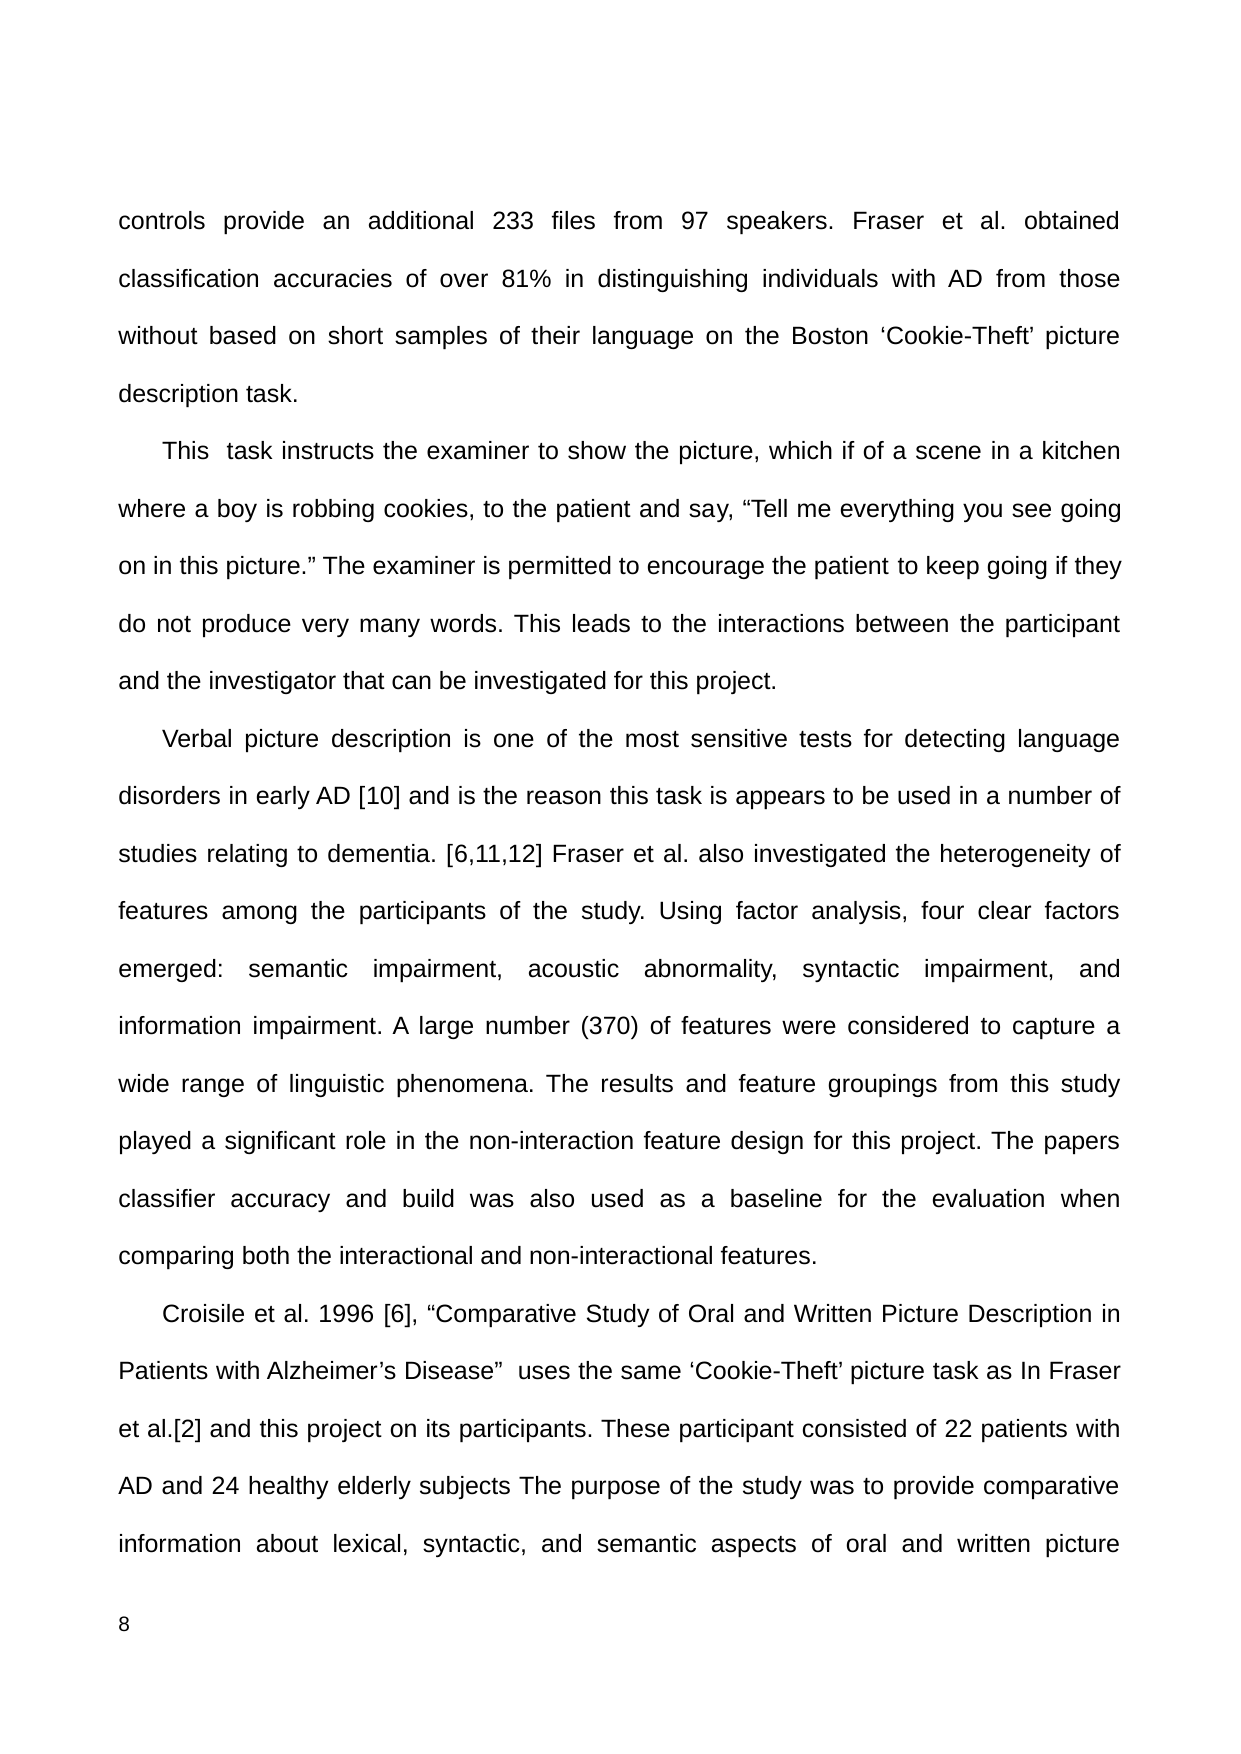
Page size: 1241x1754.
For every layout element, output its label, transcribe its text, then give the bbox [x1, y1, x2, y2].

text Verbal picture description is one of the most sensitive tests for detecting language disorders in early AD [10] and is the reason this task is appears to be used in a number of studies relating to dementia. [6,11,12] Fraser et al. also investigated the heterogeneity of features among the participants of the study. Using factor analysis, four clear factors emerged: semantic impairment, acoustic abnormality, syntactic impairment, and information impairment. A large number (370) of features were considered to capture a wide range of linguistic phenomena. The results and feature groupings from this study played a significant role in the non-interaction feature design for this project. The papers classifier accuracy and build was also used as a baseline for the evaluation when comparing both the interactional and non-interactional features. [118, 724, 1122, 1270]
text controls provide an additional 233 files from 97 speakers. Fraser et al. obtained classification accuracies of over 81% in distinguishing individuals with AD from those without based on short samples of their language on the Boston ‘Cookie-Theft’ picture description task. [118, 206, 1122, 407]
text Croisile et al. 1996 [6], “Comparative Study of Oral and Written Picture Description in Patients with Alzheimer’s Disease” uses the same ‘Cookie-Theft’ picture task as In Fraser et al.[2] and this project on its participants. These participant consisted of 22 patients with AD and 24 healthy elderly subjects The purpose of the study was to provide comparative information about lexical, syntactic, and semantic aspects of oral and written picture [118, 1299, 1122, 1557]
text This task instructs the examiner to show the picture, which if of a scene in a kitchen where a boy is robbing cookies, to the patient and say, “Tell me everything you see going on in this picture.” The examiner is permitted to encourage the patient to keep going if they do not produce very many words. This leads to the interactions between the participant and the investigator that can be investigated for this project. [118, 436, 1122, 695]
